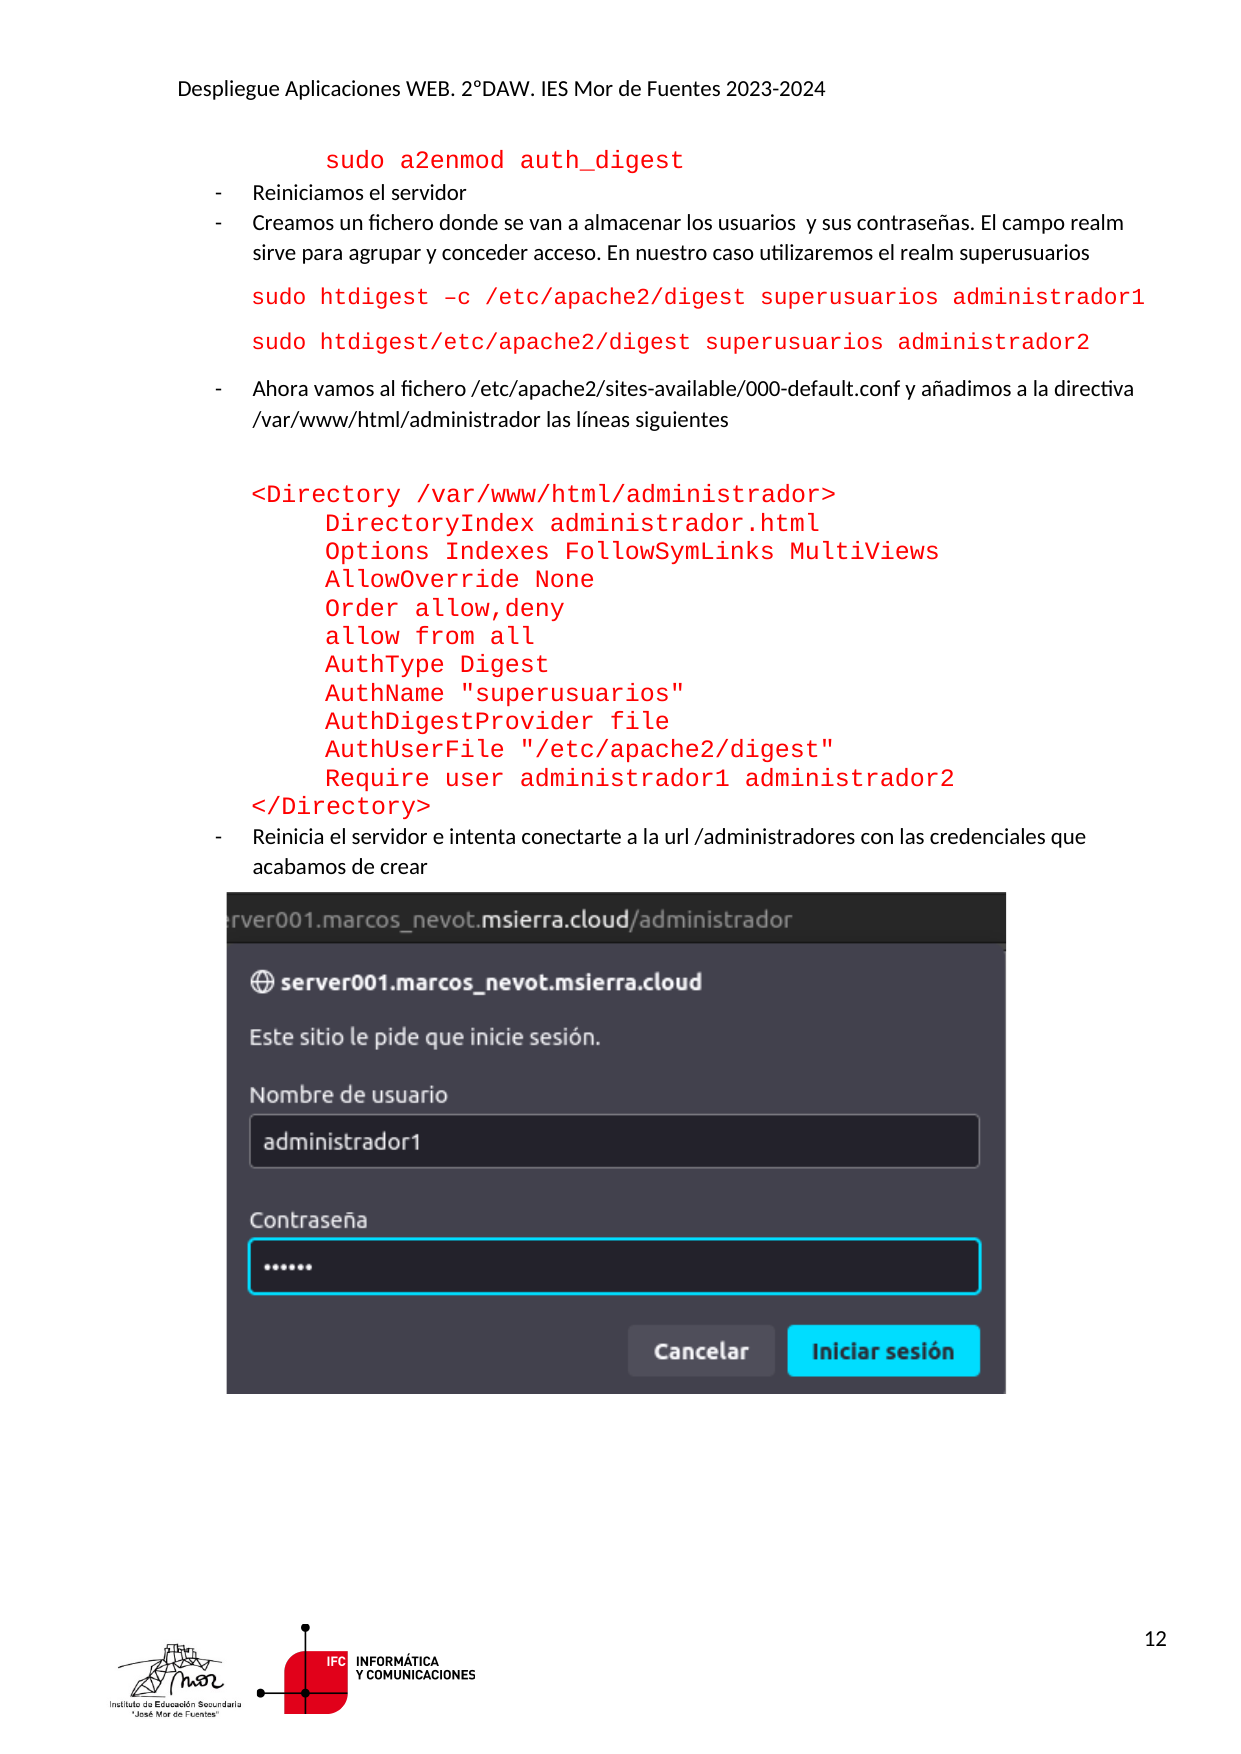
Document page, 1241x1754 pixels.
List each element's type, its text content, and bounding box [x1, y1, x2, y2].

list Reiniciamos el servidor [215, 178, 1167, 206]
text Order allow,deny [251, 595, 1167, 623]
text AuthType Digest [251, 652, 1167, 680]
text </Directory> [251, 793, 1167, 822]
text AuthUserFile "/etc/apache2/digest" [251, 737, 1167, 765]
text AuthDigestProvider file [251, 708, 1167, 737]
list Ahora vamos al fichero /etc/apache2/sites-available/000-default.conf y añadimos a la directiva /var/www/html/administrador las líneas siguientes [215, 374, 1167, 433]
text sudo htdigest –c /etc/apache2/digest superusuarios administrador1 [251, 285, 1167, 311]
picture [226, 892, 1007, 1394]
list Creamos un fichero donde se van a almacenar los usuarios y sus contraseñas. El campo realm sirve para agrupar y conceder acceso. En nuestro caso utilizaremos el realm superusuarios [215, 208, 1167, 267]
list sudo a2enmod auth_digest [252, 148, 1167, 176]
text allow from all [251, 623, 1167, 652]
text AllowOverride None [251, 567, 1167, 595]
text sudo htdigest/etc/apache2/digest superusuarios administrador2 [251, 330, 1167, 356]
text AuthName "superusuarios" [251, 680, 1167, 708]
text Options Indexes FollowSymLinks MultiViews [251, 538, 1167, 567]
text Require user administrador1 administrador2 [251, 765, 1167, 793]
picture [100, 1631, 249, 1736]
list Reinicia el servidor e intenta conectarte a la url /administradores con las credenciales que acabamos de crear [215, 822, 1167, 880]
picture [256, 1624, 475, 1714]
text <Directory /var/www/html/administrador> [251, 482, 1167, 510]
text DirectoryIndex administrador.html [251, 510, 1167, 538]
